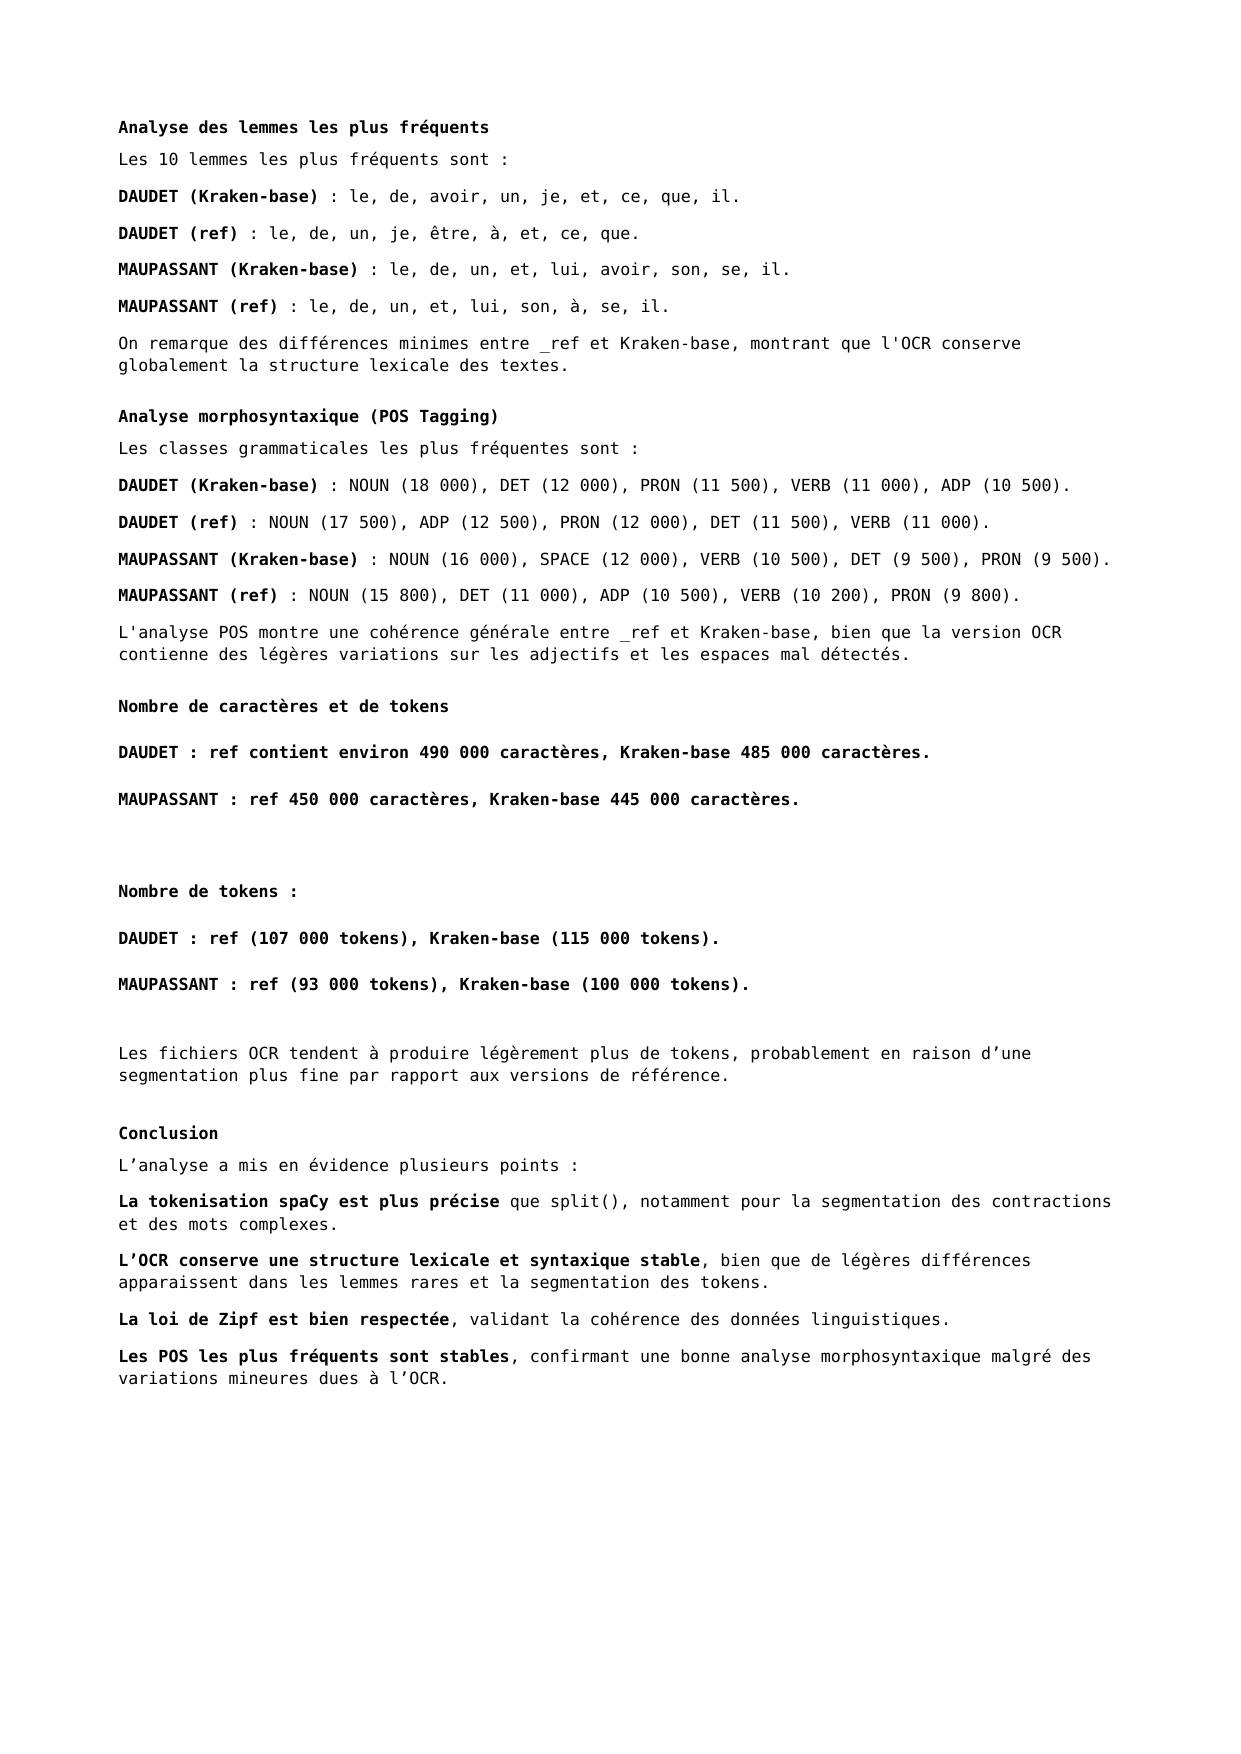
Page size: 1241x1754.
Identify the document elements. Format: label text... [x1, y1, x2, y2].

text L’OCR conserve une structure lexicale et syntaxique stable, bien que de légères différences apparaissent dans les lemmes rares et la segmentation des tokens. [118, 1251, 1122, 1293]
text DAUDET (Kraken-base) : le, de, avoir, un, je, et, ce, que, il. [118, 187, 1122, 206]
text MAUPASSANT (Kraken-base) : NOUN (16 000), SPACE (12 000), VERB (10 500), DET (9 500), PRON (9 500). [118, 549, 1122, 569]
text La tokenisation spaCy est plus précise que split(), notamment pour la segmentation des contractions et des mots complexes. [118, 1192, 1122, 1234]
text DAUDET (ref) : le, de, un, je, être, à, et, ce, que. [118, 223, 1122, 243]
subtitle Analyse des lemmes les plus fréquents [118, 118, 1122, 137]
text L'analyse POS montre une cohérence générale entre _ref et Kraken-base, bien que la version OCR contienne des légères variations sur les adjectifs et les espaces mal détectés. [118, 623, 1122, 665]
subtitle Analyse morphosyntaxique (POS Tagging) [118, 407, 1122, 427]
text Les POS les plus fréquents sont stables, confirmant une bonne analyse morphosyntaxique malgré des variations mineures dues à l’OCR. [118, 1347, 1122, 1388]
subtitle DAUDET : ref contient environ 490 000 caractères, Kraken-base 485 000 caractères. [118, 743, 1122, 762]
subtitle MAUPASSANT : ref (93 000 tokens), Kraken-base (100 000 tokens). [118, 975, 1122, 994]
text MAUPASSANT (ref) : le, de, un, et, lui, son, à, se, il. [118, 297, 1122, 316]
text Les classes grammaticales les plus fréquentes sont : [118, 439, 1122, 459]
text DAUDET (ref) : NOUN (17 500), ADP (12 500), PRON (12 000), DET (11 500), VERB (11 000). [118, 513, 1122, 532]
text Les fichiers OCR tendent à produire légèrement plus de tokens, probablement en raison d’une segmentation plus fine par rapport aux versions de référence. [118, 1044, 1122, 1085]
text MAUPASSANT (Kraken-base) : le, de, un, et, lui, avoir, son, se, il. [118, 260, 1122, 280]
text La loi de Zipf est bien respectée, validant la cohérence des données linguistiques. [118, 1310, 1122, 1329]
text DAUDET (Kraken-base) : NOUN (18 000), DET (12 000), PRON (11 500), VERB (11 000), ADP (10 500). [118, 476, 1122, 495]
text On remarque des différences minimes entre _ref et Kraken-base, montrant que l'OCR conserve globalement la structure lexicale des textes. [118, 334, 1122, 375]
subtitle MAUPASSANT : ref 450 000 caractères, Kraken-base 445 000 caractères. [118, 789, 1122, 809]
subtitle Nombre de caractères et de tokens [118, 697, 1122, 716]
subtitle Conclusion [118, 1124, 1122, 1143]
subtitle Nombre de tokens : [118, 882, 1122, 902]
text MAUPASSANT (ref) : NOUN (15 800), DET (11 000), ADP (10 500), VERB (10 200), PRON (9 800). [118, 586, 1122, 606]
text Les 10 lemmes les plus fréquents sont : [118, 150, 1122, 169]
subtitle DAUDET : ref (107 000 tokens), Kraken-base (115 000 tokens). [118, 929, 1122, 948]
text L’analyse a mis en évidence plusieurs points : [118, 1156, 1122, 1175]
